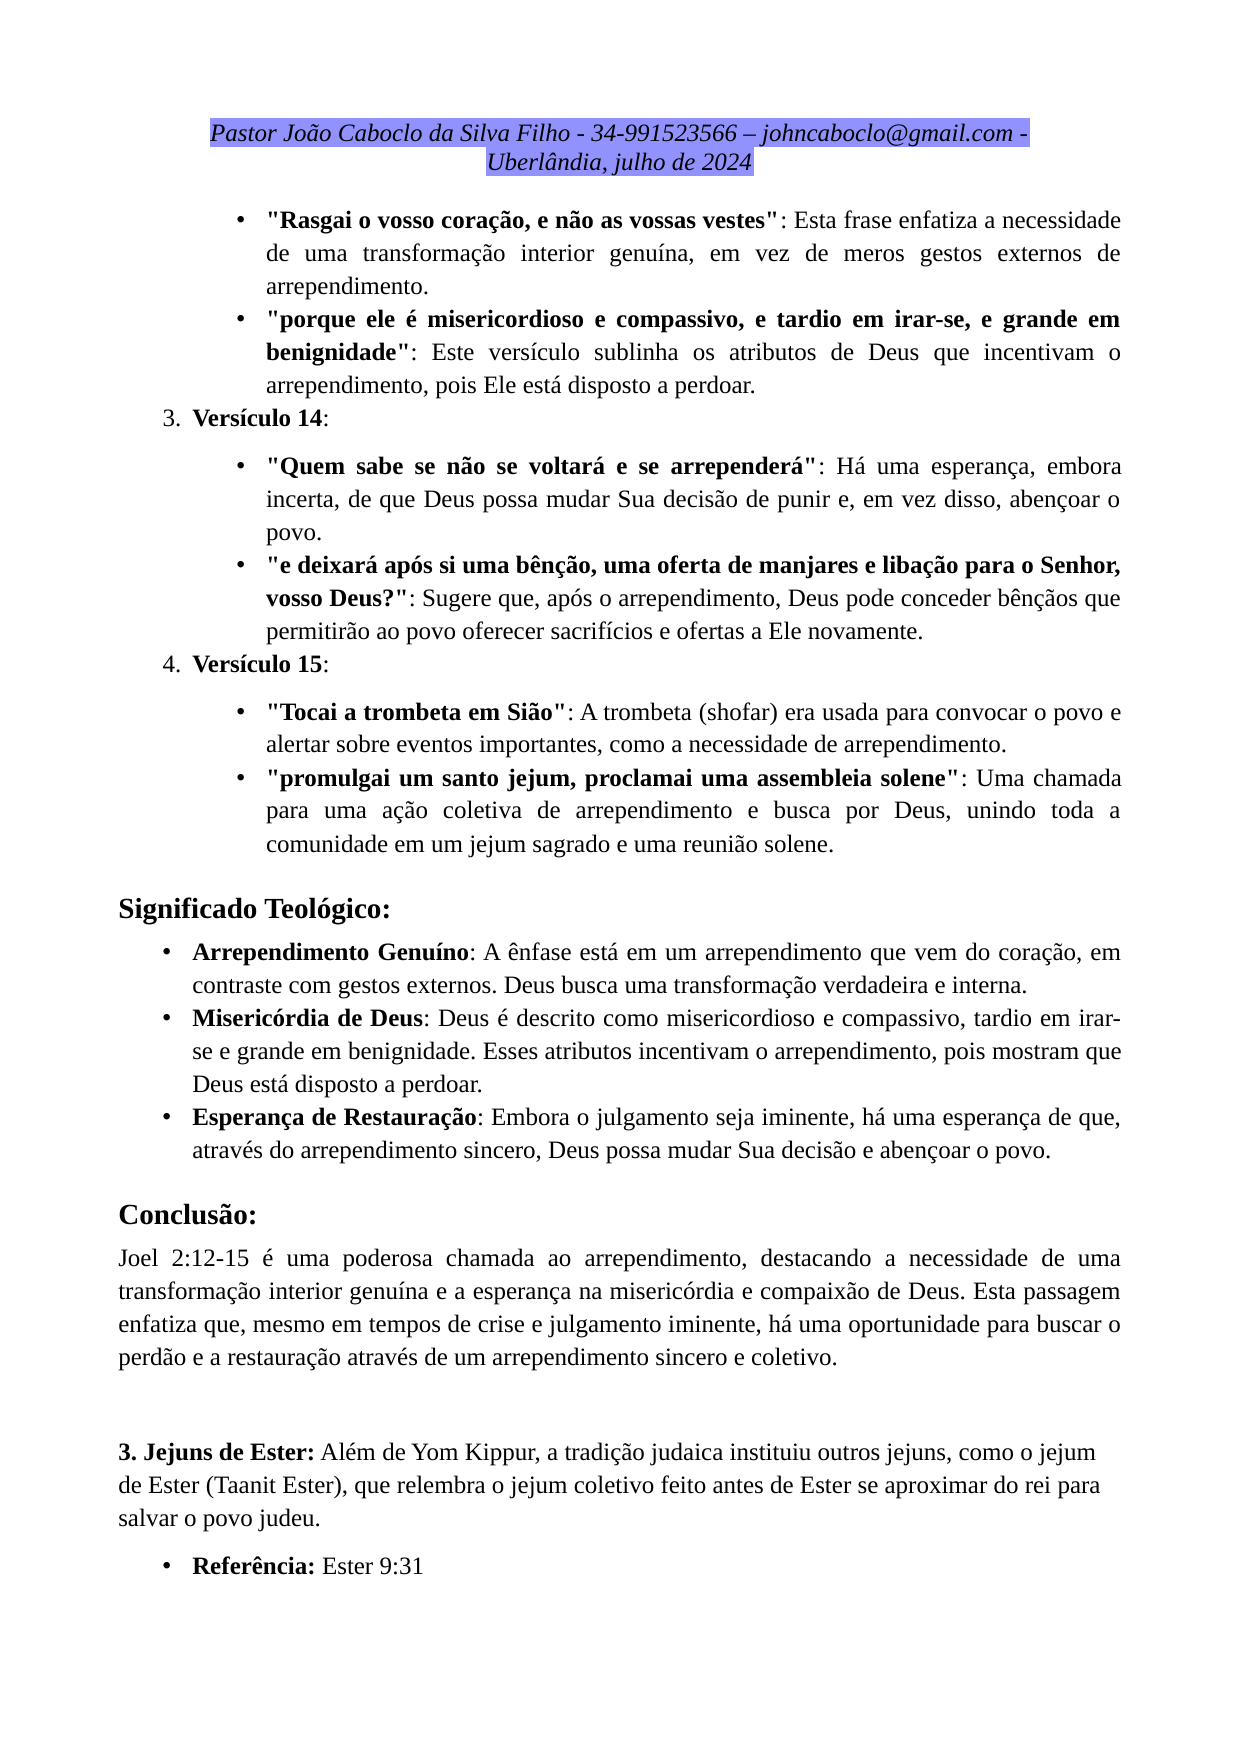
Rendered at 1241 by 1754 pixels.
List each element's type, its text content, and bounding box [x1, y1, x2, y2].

list Esperança de Restauração: Embora o julgamento seja iminente, há uma esperança de que, através do arrependimento sincero, Deus possa mudar Sua decisão e abençoar o povo. [162, 1102, 1122, 1164]
list "porque ele é misericordioso e compassivo, e tardio em irar-se, e grande em benignidade": Este versículo sublinha os atributos de Deus que incentivam o arrependimento, pois Ele está disposto a perdoar. [236, 304, 1122, 399]
list "e deixará após si uma bênção, uma oferta de manjares e libação para o Senhor, vosso Deus?": Sugere que, após o arrependimento, Deus pode conceder bênçãos que permitirão ao povo oferecer sacrifícios e ofertas a Ele novamente. [236, 550, 1122, 645]
subtitle Conclusão: [118, 1197, 1122, 1231]
list Referência: Ester 9:31 [162, 1551, 1122, 1580]
list Versículo 15: [162, 649, 1122, 678]
list "Rasgai o vosso coração, e não as vossas vestes": Esta frase enfatiza a necessidade de uma transformação interior genuína, em vez de meros gestos externos de arrependimento. [236, 205, 1122, 300]
text 3. Jejuns de Ester: Além de Yom Kippur, a tradição judaica instituiu outros jejuns, como o jejum de Ester (Taanit Ester), que relembra o jejum coletivo feito antes de Ester se aproximar do rei para salvar o povo judeu. [118, 1437, 1122, 1532]
list Versículo 14: [162, 403, 1122, 432]
list "Quem sabe se não se voltará e se arrependerá": Há uma esperança, embora incerta, de que Deus possa mudar Sua decisão de punir e, em vez disso, abençoar o povo. [236, 451, 1122, 546]
list Arrependimento Genuíno: A ênfase está em um arrependimento que vem do coração, em contraste com gestos externos. Deus busca uma transformação verdadeira e interna. [162, 937, 1122, 999]
list "Tocai a trombeta em Sião": A trombeta (shofar) era usada para convocar o povo e alertar sobre eventos importantes, como a necessidade de arrependimento. [236, 697, 1122, 758]
subtitle Significado Teológico: [118, 891, 1122, 924]
list "promulgai um santo jejum, proclamai uma assembleia solene": Uma chamada para uma ação coletiva de arrependimento e busca por Deus, unindo toda a comunidade em um jejum sagrado e uma reunião solene. [236, 763, 1122, 857]
list Misericórdia de Deus: Deus é descrito como misericordioso e compassivo, tardio em irar-se e grande em benignidade. Esses atributos incentivam o arrependimento, pois mostram que Deus está disposto a perdoar. [162, 1003, 1122, 1098]
text Joel 2:12-15 é uma poderosa chamada ao arrependimento, destacando a necessidade de uma transformação interior genuína e a esperança na misericórdia e compaixão de Deus. Esta passagem enfatiza que, mesmo em tempos de crise e julgamento iminente, há uma oportunidade para buscar o perdão e a restauração através de um arrependimento sincero e coletivo. [118, 1243, 1122, 1371]
